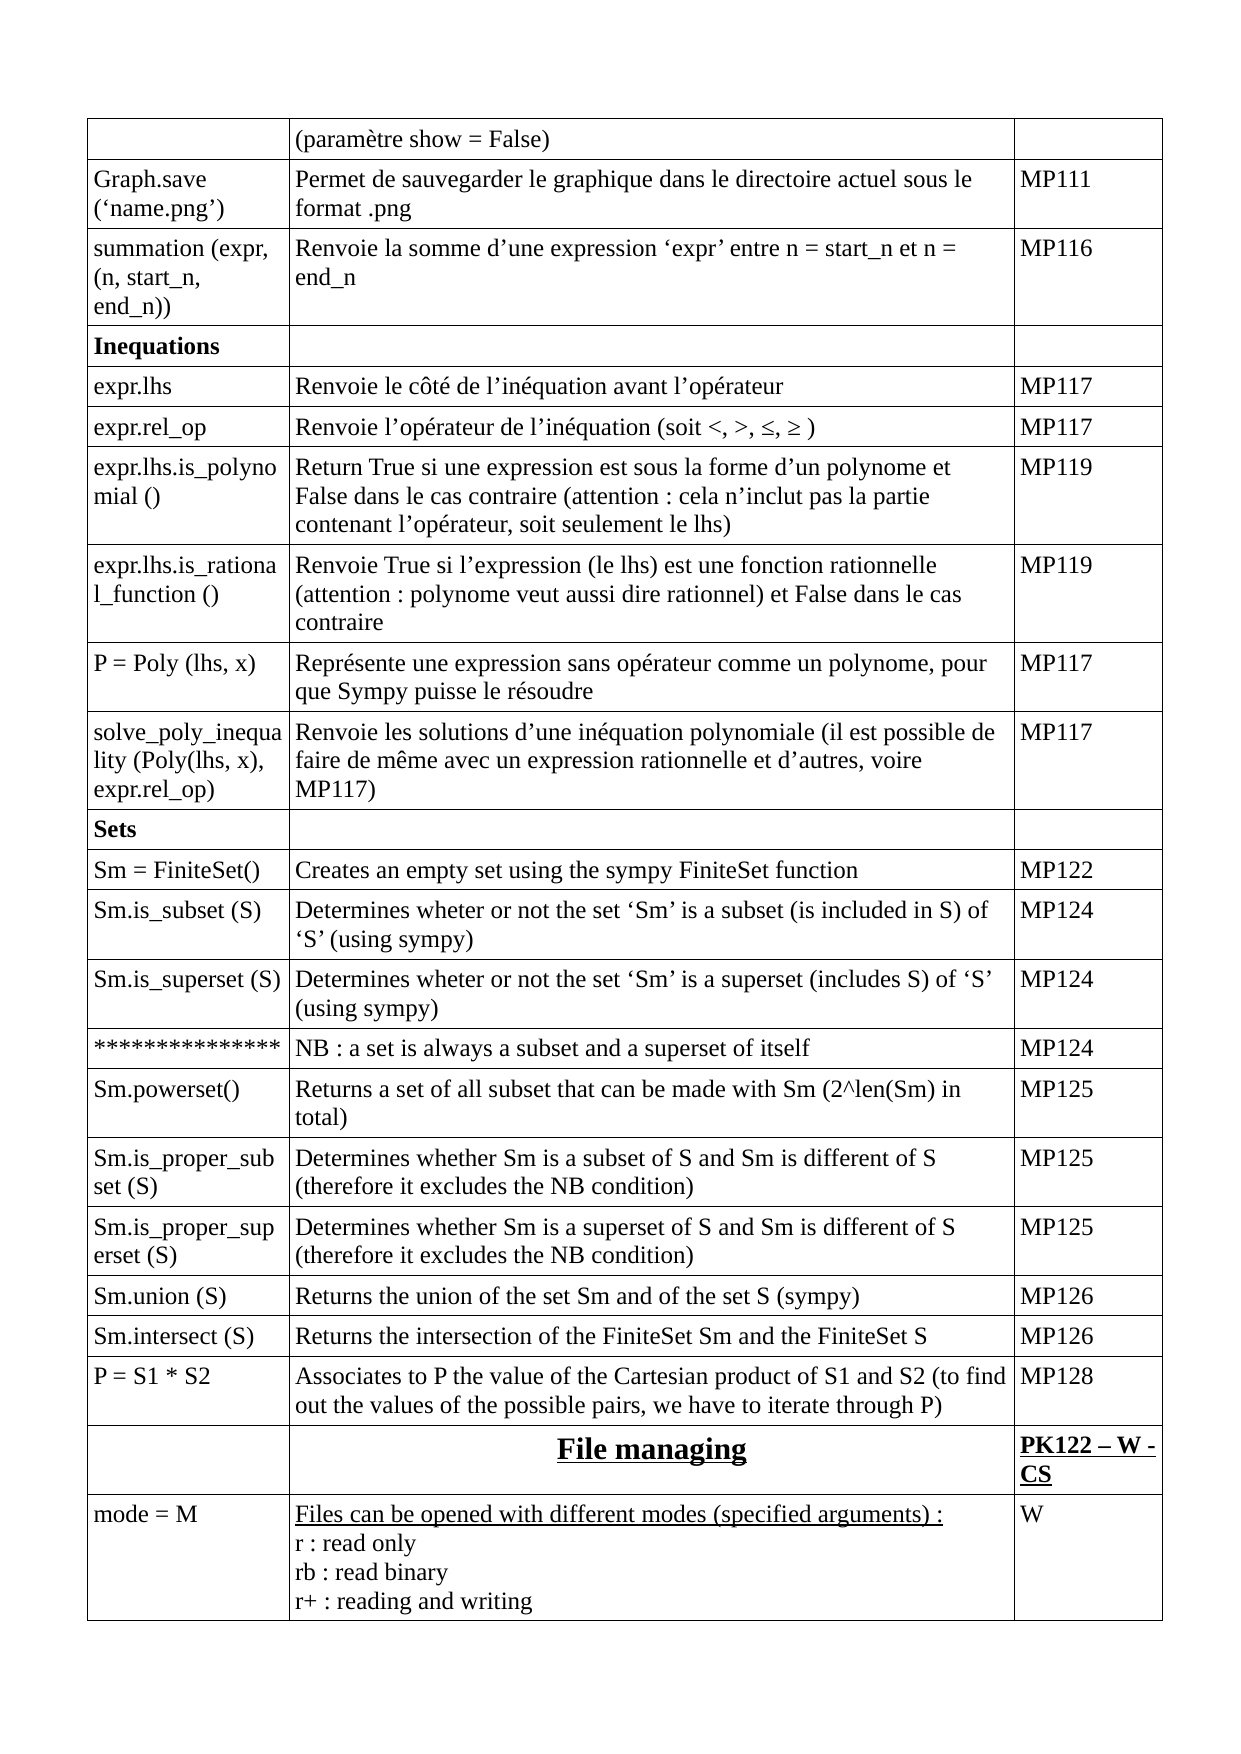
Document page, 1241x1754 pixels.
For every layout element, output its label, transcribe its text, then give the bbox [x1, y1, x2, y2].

table_cell MP117 [1015, 712, 1162, 809]
table_cell MP124 [1015, 890, 1162, 958]
table_cell [290, 326, 1014, 366]
table_cell Graph.save (‘name.png’) [88, 160, 289, 227]
table_cell MP119 [1015, 545, 1162, 642]
table_cell Sm.powerset() [88, 1069, 289, 1137]
table_cell expr.lhs.is_polynomial () [88, 447, 289, 544]
table_cell Sm.is_proper_subset (S) [88, 1138, 289, 1206]
table_cell Returns the intersection of the FiniteSet Sm and the FiniteSet S [290, 1316, 1014, 1356]
table_cell P = Poly (lhs, x) [88, 643, 289, 711]
table_cell Sm = FiniteSet() [88, 850, 289, 889]
table_cell Sm.intersect (S) [88, 1316, 289, 1356]
table_cell (paramètre show = False) [290, 119, 1014, 158]
table_cell MP111 [1015, 160, 1162, 227]
table_cell *************** [88, 1029, 289, 1068]
table_cell PK122 – W - CS [1015, 1426, 1162, 1494]
table_cell Renvoie True si l’expression (le lhs) est une fonction rationnelle (attention : polynome veut aussi dire rationnel) et False dans le cas contraire [290, 545, 1014, 642]
table_cell expr.lhs [88, 367, 289, 406]
table_cell MP128 [1015, 1357, 1162, 1425]
table_cell expr.lhs.is_rational_function () [88, 545, 289, 642]
table_cell MP125 [1015, 1207, 1162, 1275]
table_cell [1015, 326, 1162, 366]
table_cell MP117 [1015, 407, 1162, 446]
table_cell Sets [88, 810, 289, 849]
table_cell Files can be opened with different modes (specified arguments) : r : read only rb : read binary r+ : reading and writing [290, 1495, 1014, 1620]
table_cell [290, 810, 1014, 849]
table_cell Sm.union (S) [88, 1276, 289, 1315]
table_cell MP117 [1015, 643, 1162, 711]
table_cell Determines whether Sm is a subset of S and Sm is different of S (therefore it excludes the NB condition) [290, 1138, 1014, 1206]
table_cell Returns the union of the set Sm and of the set S (sympy) [290, 1276, 1014, 1315]
table_cell W [1015, 1495, 1162, 1620]
table_cell Sm.is_proper_superset (S) [88, 1207, 289, 1275]
table_cell NB : a set is always a subset and a superset of itself [290, 1029, 1014, 1068]
table_cell Determines whether Sm is a superset of S and Sm is different of S (therefore it excludes the NB condition) [290, 1207, 1014, 1275]
table_cell Return True si une expression est sous la forme d’un polynome et False dans le cas contraire (attention : cela n’inclut pas la partie contenant l’opérateur, soit seulement le lhs) [290, 447, 1014, 544]
table_cell MP125 [1015, 1069, 1162, 1137]
table_cell Associates to P the value of the Cartesian product of S1 and S2 (to find out the values of the possible pairs, we have to iterate through P) [290, 1357, 1014, 1425]
table_cell File managing [290, 1426, 1014, 1494]
table_cell mode = M [88, 1495, 289, 1620]
table_cell Returns a set of all subset that can be made with Sm (2^len(Sm) in total) [290, 1069, 1014, 1137]
table_cell MP125 [1015, 1138, 1162, 1206]
table_cell MP119 [1015, 447, 1162, 544]
table_cell [88, 1426, 289, 1494]
table_cell Renvoie l’opérateur de l’inéquation (soit <, >, ≤, ≥ ) [290, 407, 1014, 446]
table_cell MP124 [1015, 960, 1162, 1027]
table_cell solve_poly_inequality (Poly(lhs, x), expr.rel_op) [88, 712, 289, 809]
table_cell Creates an empty set using the sympy FiniteSet function [290, 850, 1014, 889]
table_cell MP126 [1015, 1316, 1162, 1356]
table_cell MP117 [1015, 367, 1162, 406]
table_cell Determines wheter or not the set ‘Sm’ is a subset (is included in S) of ‘S’ (using sympy) [290, 890, 1014, 958]
table_cell expr.rel_op [88, 407, 289, 446]
table_cell Renvoie le côté de l’inéquation avant l’opérateur [290, 367, 1014, 406]
table_cell Sm.is_subset (S) [88, 890, 289, 958]
table_cell Determines wheter or not the set ‘Sm’ is a superset (includes S) of ‘S’ (using sympy) [290, 960, 1014, 1027]
table_cell Renvoie la somme d’une expression ‘expr’ entre n = start_n et n = end_n [290, 229, 1014, 325]
table_cell [1015, 810, 1162, 849]
table_cell [1015, 119, 1162, 158]
table_cell P = S1 * S2 [88, 1357, 289, 1425]
table_cell Sm.is_superset (S) [88, 960, 289, 1027]
table_cell [88, 119, 289, 158]
table_cell MP122 [1015, 850, 1162, 889]
table_cell Représente une expression sans opérateur comme un polynome, pour que Sympy puisse le résoudre [290, 643, 1014, 711]
table_cell Inequations [88, 326, 289, 366]
table_cell summation (expr, (n, start_n, end_n)) [88, 229, 289, 325]
table_cell MP124 [1015, 1029, 1162, 1068]
table_cell Permet de sauvegarder le graphique dans le directoire actuel sous le format .png [290, 160, 1014, 227]
table_cell Renvoie les solutions d’une inéquation polynomiale (il est possible de faire de même avec un expression rationnelle et d’autres, voire MP117) [290, 712, 1014, 809]
table_cell MP116 [1015, 229, 1162, 325]
table_cell MP126 [1015, 1276, 1162, 1315]
